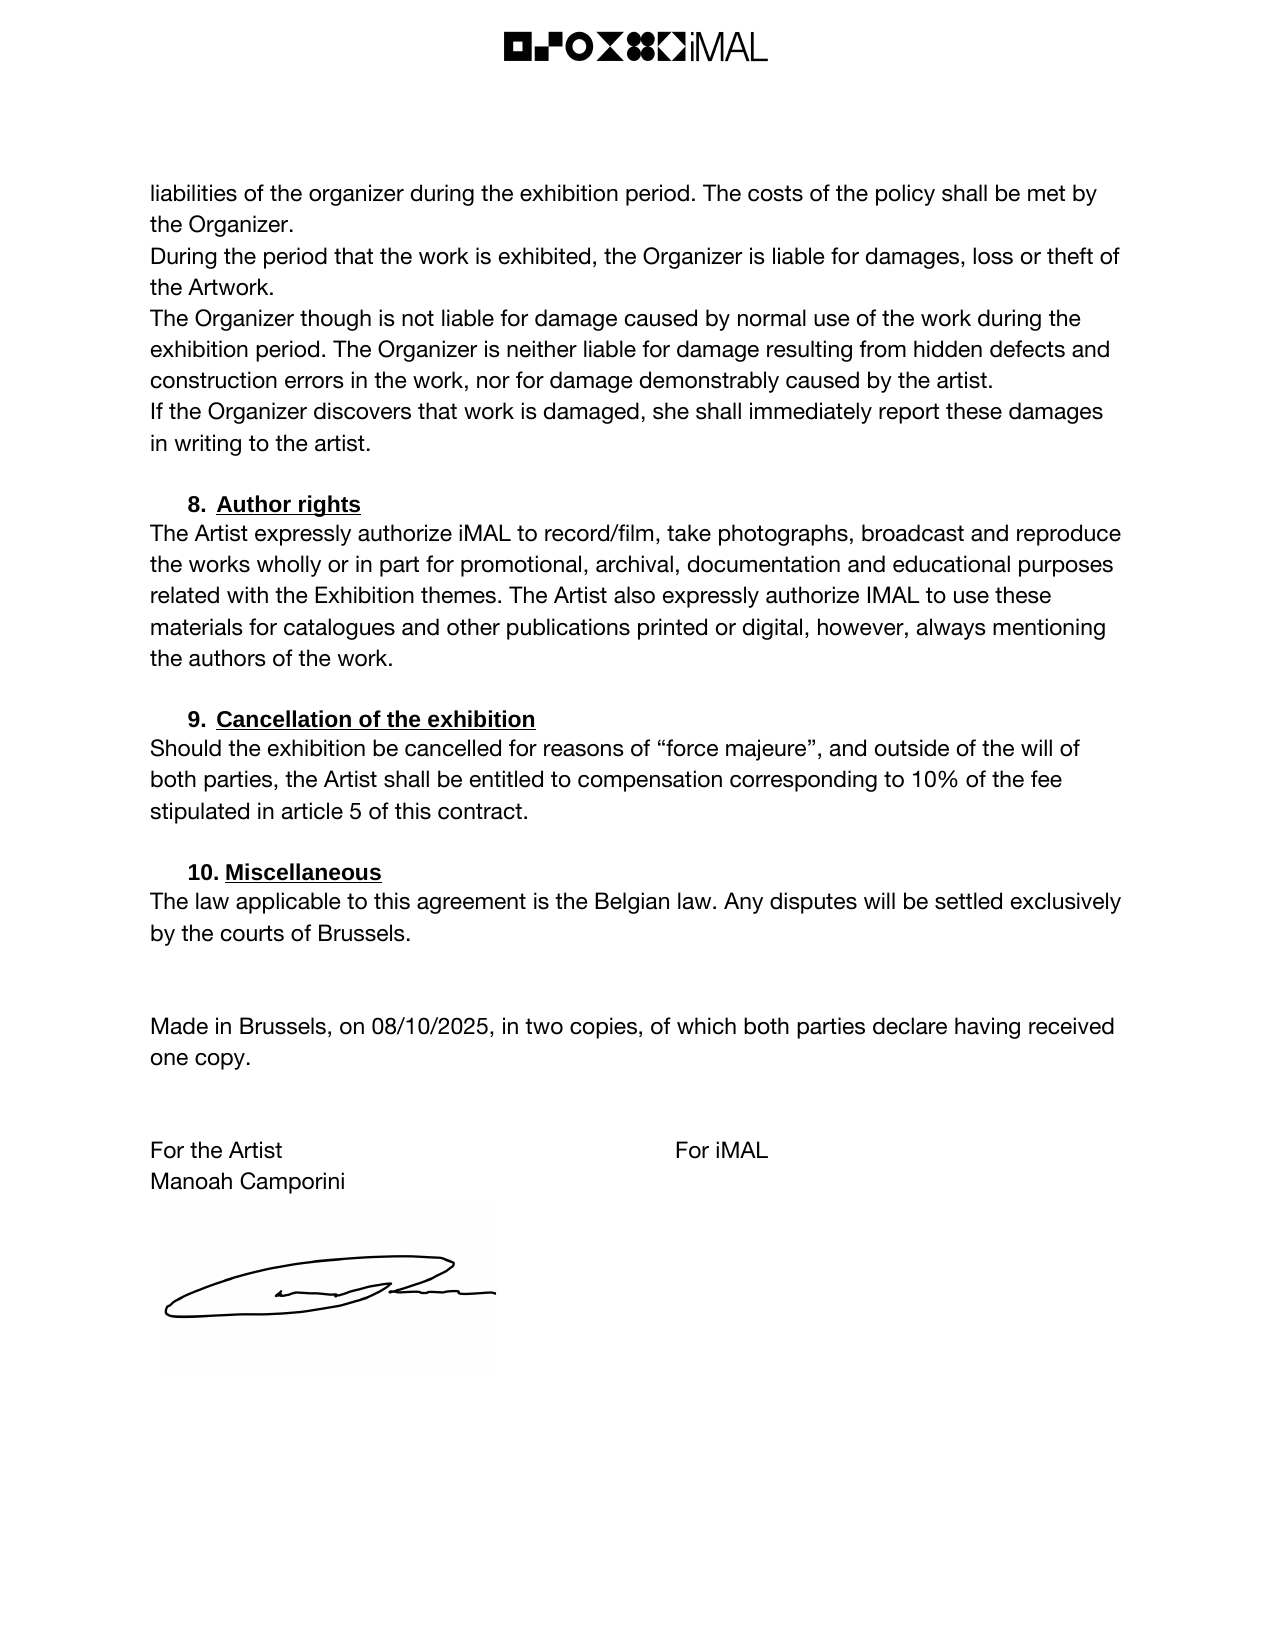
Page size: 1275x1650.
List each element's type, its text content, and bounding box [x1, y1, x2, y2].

text The law applicable to this agreement is the Belgian law. Any disputes will be settled exclusively by the courts of Brussels. [150, 887, 1125, 947]
picture [501, 28, 773, 64]
text The Artist expressly authorize iMAL to record/film, take photographs, broadcast and reproduce the works wholly or in part for promotional, archival, documentation and educational purposes related with the Exhibition themes. The Artist also expressly authorize IMAL to use these materials for catalogues and other publications printed or digital, however, always mentioning the authors of the work. [150, 519, 1125, 673]
text Made in Brussels, on 08/10/2025, in two copies, of which both parties declare having received one copy. [150, 1012, 1125, 1072]
text Manoah Camporini [150, 1167, 1125, 1196]
text liabilities of the organizer during the exhibition period. The costs of the policy shall be met by the Organizer. [150, 179, 1125, 239]
text If the Organizer discovers that work is damaged, she shall immediately report these damages in writing to the artist. [150, 397, 1125, 457]
list Author rights [187, 491, 1125, 517]
picture [158, 1204, 497, 1374]
list Miscellaneous [187, 859, 1125, 885]
text The Organizer though is not liable for damage caused by normal use of the work during the exhibition period. The Organizer is neither liable for damage resulting from hidden defects and construction errors in the work, nor for damage demonstrably caused by the artist. [150, 304, 1125, 395]
text Should the exhibition be cancelled for reasons of “force majeure”, and outside of the will of both parties, the Artist shall be entitled to compensation corresponding to 10% of the fee stipulated in article 5 of this contract. [150, 734, 1125, 826]
text During the period that the work is exhibited, the Organizer is liable for damages, loss or theft of the Artwork. [150, 242, 1125, 302]
text For the Artist For iMAL [150, 1136, 1125, 1165]
list Cancellation of the exhibition [187, 706, 1125, 732]
